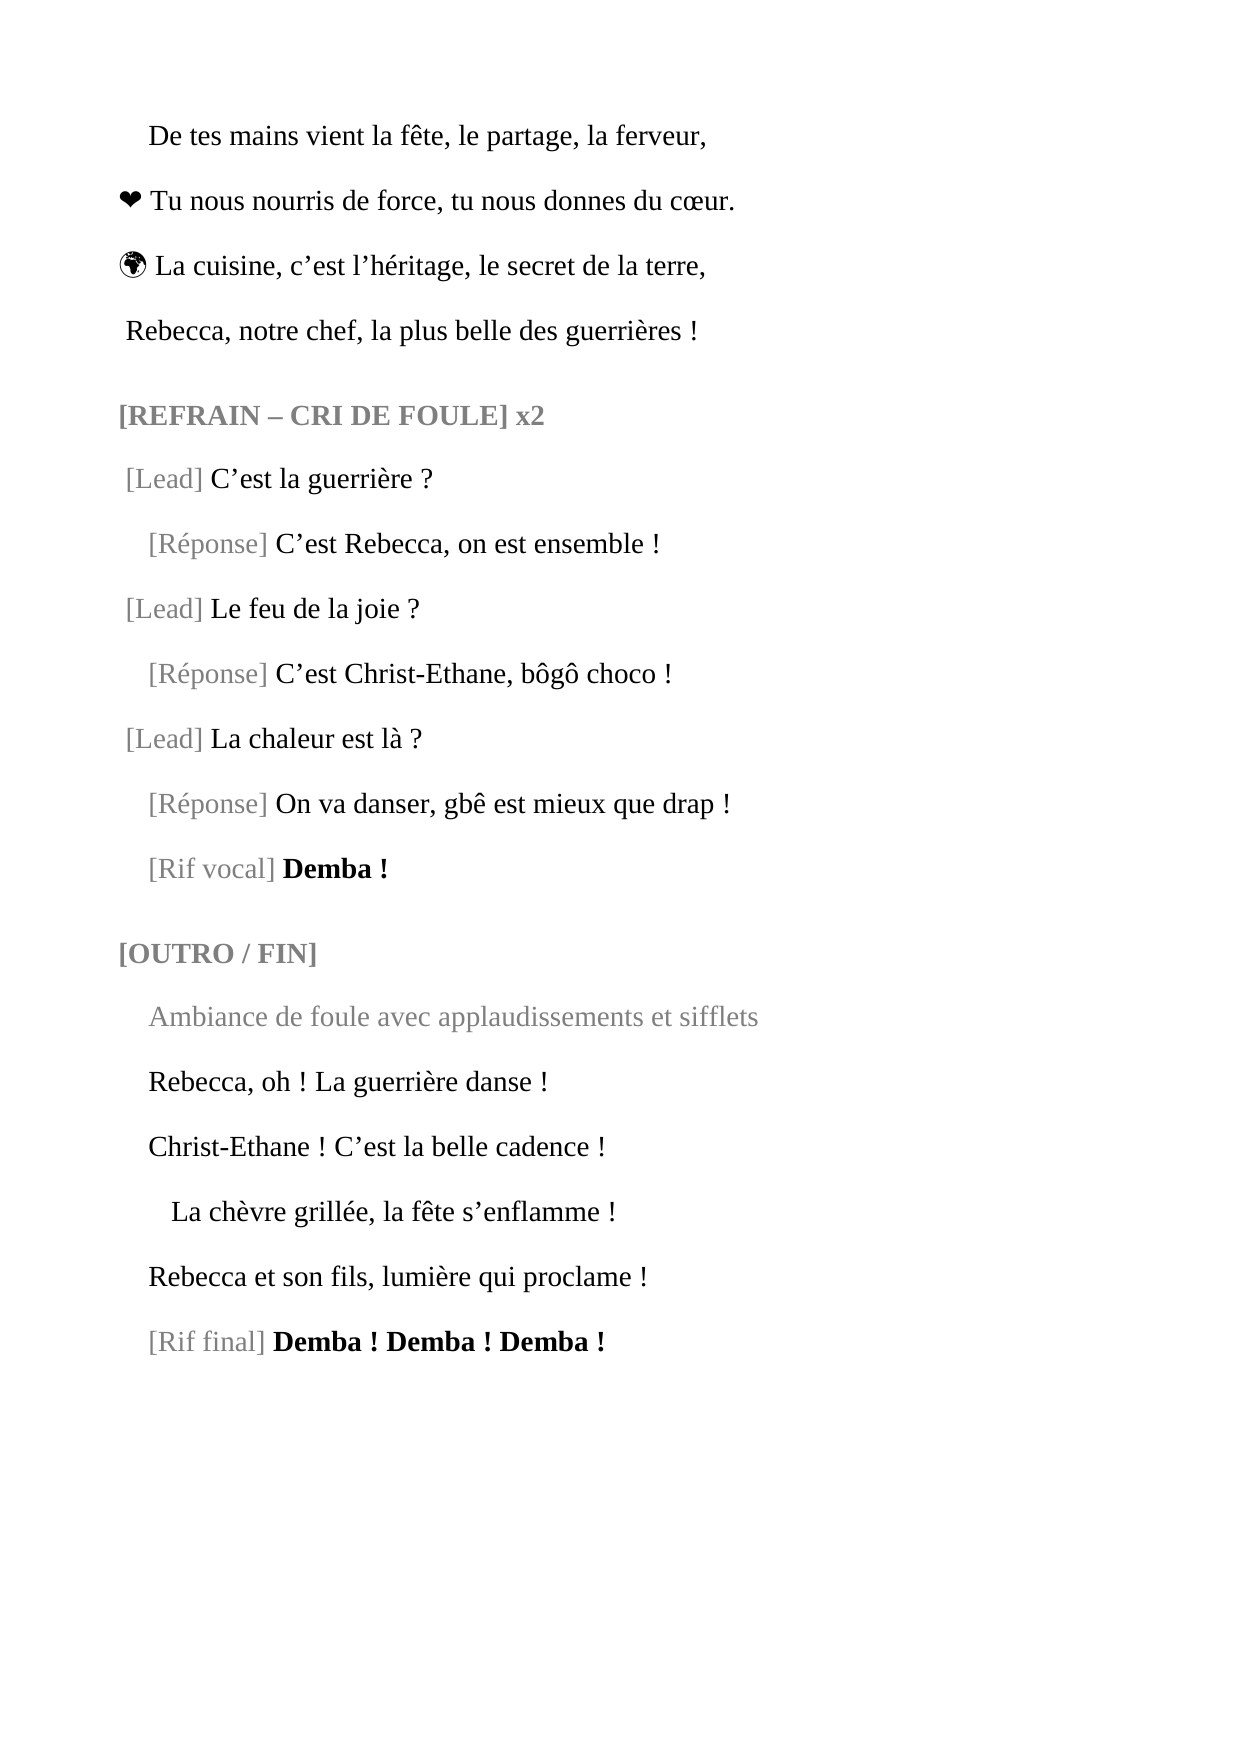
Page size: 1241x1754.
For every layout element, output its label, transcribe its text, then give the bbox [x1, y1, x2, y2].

text 👥 [Réponse] C’est Christ-Ethane, bôgô choco ! 🔥💃 [118, 656, 1122, 689]
text 🌍 La cuisine, c’est l’héritage, le secret de la terre, [118, 248, 1122, 281]
text 💃 Rebecca, oh ! La guerrière danse ! [118, 1064, 1122, 1098]
text 🎶 [Rif final] Demba ! Demba ! Demba ! [118, 1324, 1122, 1357]
text 🔥🐐 La chèvre grillée, la fête s’enflamme ! [118, 1194, 1122, 1227]
text 🎊 De tes mains vient la fête, le partage, la ferveur, [118, 118, 1122, 152]
text 👩‍🍳 Rebecca, notre chef, la plus belle des guerrières ! [118, 313, 1122, 346]
text 👩‍🎤 [Lead] La chaleur est là ? [118, 721, 1122, 754]
text 🎶 [Rif vocal] Demba ! [118, 851, 1122, 884]
text 🌈 Rebecca et son fils, lumière qui proclame ! [118, 1259, 1122, 1292]
text 🎉 Ambiance de foule avec applaudissements et sifflets [118, 999, 1122, 1033]
subtitle [OUTRO / FIN] 👏🎇 [118, 936, 1122, 970]
text 👩‍🎤 [Lead] C’est la guerrière ? [118, 461, 1122, 495]
text 🌟 Christ-Ethane ! C’est la belle cadence ! [118, 1129, 1122, 1163]
text 👥 [Réponse] C’est Rebecca, on est ensemble ! 🤝✨ [118, 526, 1122, 560]
text ❤️ Tu nous nourris de force, tu nous donnes du cœur. [118, 183, 1122, 217]
text 👩‍🎤 [Lead] Le feu de la joie ? [118, 591, 1122, 625]
subtitle [REFRAIN – CRI DE FOULE] x2 🙌🔥 [118, 398, 1122, 432]
text 👥 [Réponse] On va danser, gbê est mieux que drap ! 🎉🕺 [118, 786, 1122, 819]
